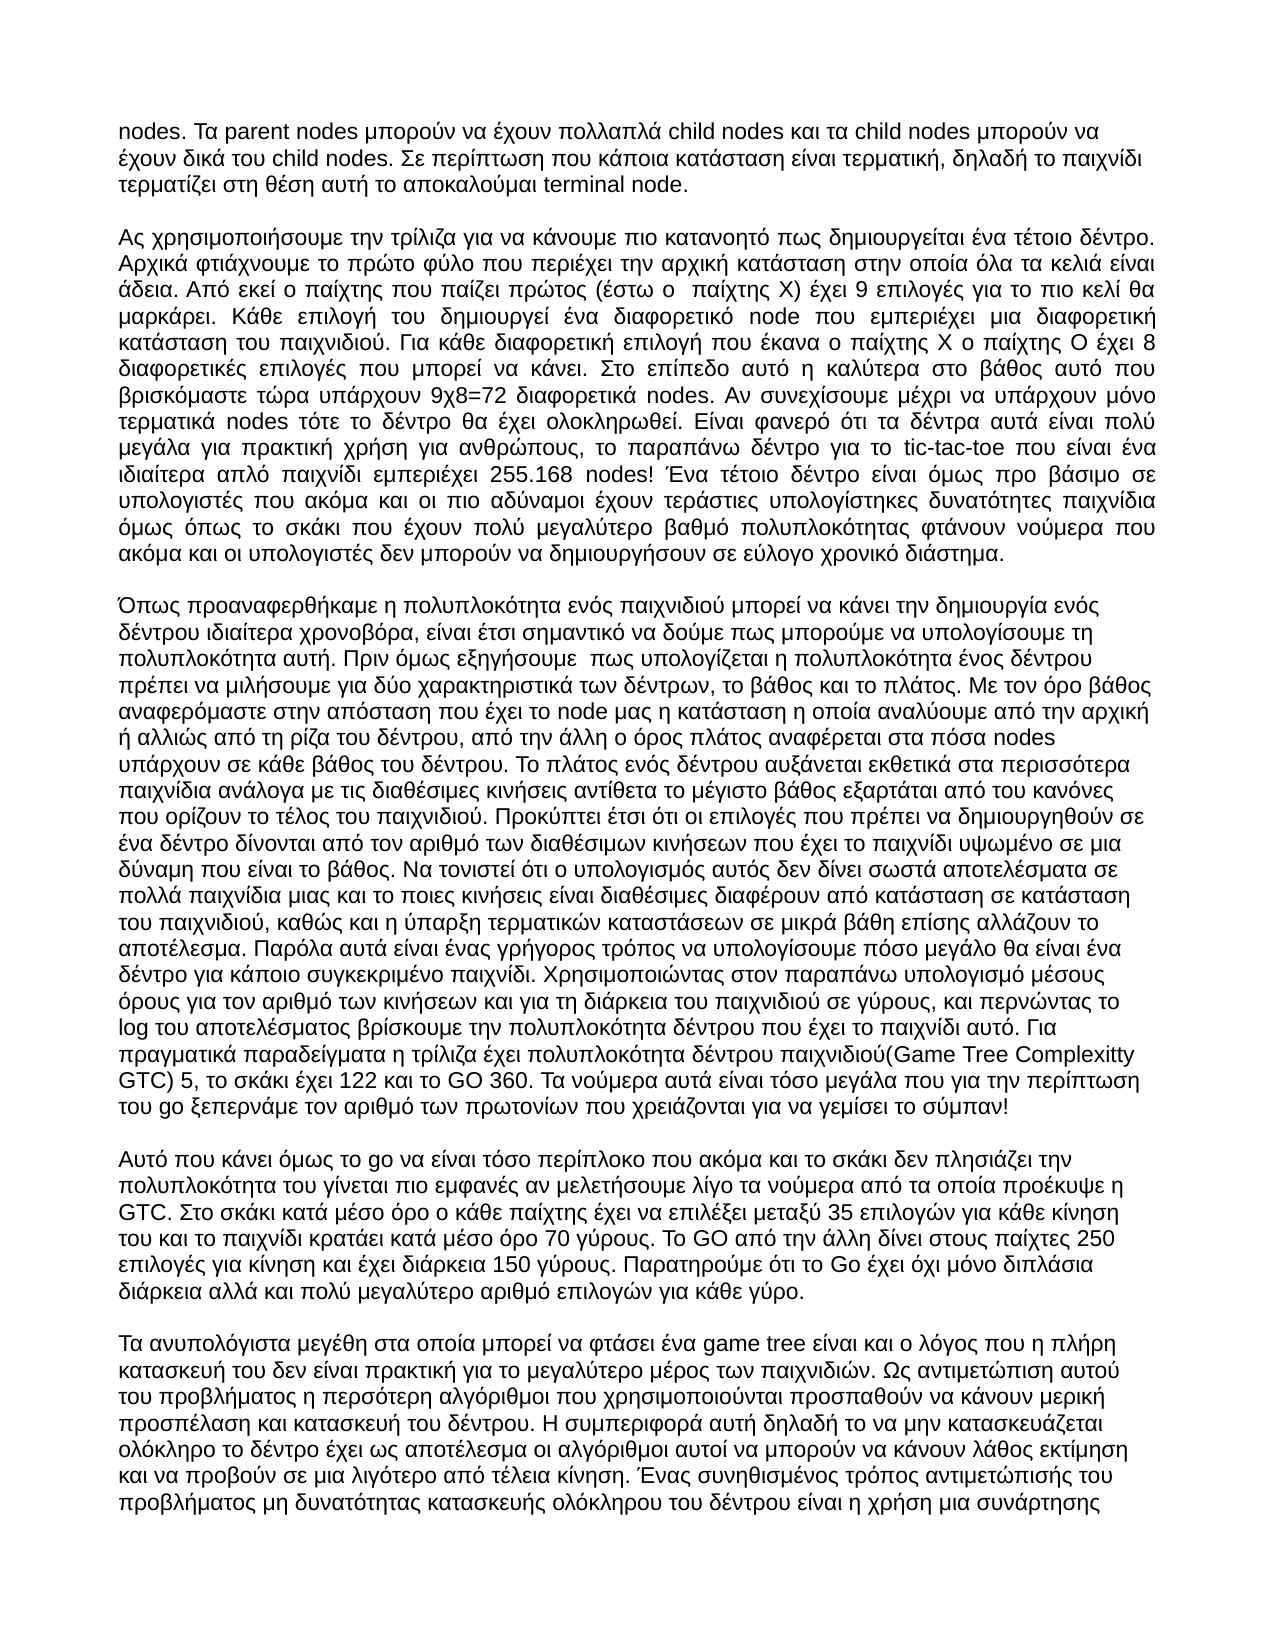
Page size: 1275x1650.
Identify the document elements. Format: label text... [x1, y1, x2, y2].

text Όπως προαναφερθήκαμε η πολυπλοκότητα ενός παιχνιδιού μπορεί να κάνει την δημιουργία ενός δέντρου ιδιαίτερα χρονοβόρα, είναι έτσι σημαντικό να δούμε πως μπορούμε να υπολογίσουμε τη πολυπλοκότητα αυτή. Πριν όμως εξηγήσουμε πως υπολογίζεται η πολυπλοκότητα ένος δέντρου πρέπει να μιλήσουμε για δύο χαρακτηριστικά των δέντρων, το βάθος και το πλάτος. Με τον όρο βάθος αναφερόμαστε στην απόσταση που έχει το node μας η κατάσταση η οποία αναλύουμε από την αρχική ή αλλιώς από τη ρίζα του δέντρου, από την άλλη ο όρος πλάτος αναφέρεται στα πόσα nodes υπάρχουν σε κάθε βάθος του δέντρου. Το πλάτος ενός δέντρου αυξάνεται εκθετικά στα περισσότερα παιχνίδια ανάλογα με τις διαθέσιμες κινήσεις αντίθετα το μέγιστο βάθος εξαρτάται από του κανόνες που ορίζουν το τέλος του παιχνιδιού. Προκύπτει έτσι ότι οι επιλογές που πρέπει να δημιουργηθούν σε ένα δέντρο δίνονται από τον αριθμό των διαθέσιμων κινήσεων που έχει το παιχνίδι υψωμένο σε μια δύναμη που είναι το βάθος. Να τονιστεί ότι ο υπολογισμός αυτός δεν δίνει σωστά αποτελέσματα σε πολλά παιχνίδια μιας και το ποιες κινήσεις είναι διαθέσιμες διαφέρουν από κατάσταση σε κατάσταση του παιχνιδιού, καθώς και η ύπαρξη τερματικών καταστάσεων σε μικρά βάθη επίσης αλλάζουν το αποτέλεσμα. Παρόλα αυτά είναι ένας γρήγορος τρόπος να υπολογίσουμε πόσο μεγάλο θα είναι ένα δέντρο για κάποιο συγκεκριμένο παιχνίδι. Χρησιμοποιώντας στον παραπάνω υπολογισμό μέσους όρους για τον αριθμό των κινήσεων και για τη διάρκεια του παιχνιδιού σε γύρους, και περνώντας το log του αποτελέσματος βρίσκουμε την πολυπλοκότητα δέντρου που έχει το παιχνίδι αυτό. Για πραγματικά παραδείγματα η τρίλιζα έχει πολυπλοκότητα δέντρου παιχνιδιού(Game Tree Complexitty GTC) 5, το σκάκι έχει 122 και το GO 360. Τα νούμερα αυτά είναι τόσο μεγάλα που για την περίπτωση του go ξεπερνάμε τον αριθμό των πρωτονίων που χρειάζονται για να γεμίσει το σύμπαν! [118, 592, 1157, 1119]
text Τα ανυπολόγιστα μεγέθη στα οποία μπορεί να φτάσει ένα game tree είναι και ο λόγος που η πλήρη κατασκευή του δεν είναι πρακτική για το μεγαλύτερο μέρος των παιχνιδιών. Ως αντιμετώπιση αυτού του προβλήματος η περσότερη αλγόριθμοι που χρησιμοποιούνται προσπαθούν να κάνουν μερική προσπέλαση και κατασκευή του δέντρου. Η συμπεριφορά αυτή δηλαδή το να μην κατασκευάζεται ολόκληρο το δέντρο έχει ως αποτέλεσμα οι αλγόριθμοι αυτοί να μπορούν να κάνουν λάθος εκτίμηση και να προβούν σε μια λιγότερο από τέλεια κίνηση. Ένας συνηθισμένος τρόπος αντιμετώπισής του προβλήματος μη δυνατότητας κατασκευής ολόκληρου του δέντρου είναι η χρήση μια συνάρτησης [118, 1330, 1157, 1515]
text Αυτό που κάνει όμως το go να είναι τόσο περίπλοκο που ακόμα και το σκάκι δεν πλησιάζει την πολυπλοκότητα του γίνεται πιο εμφανές αν μελετήσουμε λίγο τα νούμερα από τα οποία προέκυψε η GTC. Στο σκάκι κατά μέσο όρο ο κάθε παίχτης έχει να επιλέξει μεταξύ 35 επιλογών για κάθε κίνηση του και το παιχνίδι κρατάει κατά μέσο όρο 70 γύρους. Το GO από την άλλη δίνει στους παίχτες 250 επιλογές για κίνηση και έχει διάρκεια 150 γύρους. Παρατηρούμε ότι το Go έχει όχι μόνο διπλάσια διάρκεια αλλά και πολύ μεγαλύτερο αριθμό επιλογών για κάθε γύρο. [118, 1146, 1157, 1304]
text nodes. Τα parent nodes μπορούν να έχουν πολλαπλά child nodes και τα child nodes μπορούν να έχουν δικά του child nodes. Σε περίπτωση που κάποια κατάσταση είναι τερματική, δηλαδή το παιχνίδι τερματίζει στη θέση αυτή το αποκαλούμαι terminal node. [118, 118, 1157, 197]
text Ας χρησιμοποιήσουμε την τρίλιζα για να κάνουμε πιο κατανοητό πως δημιουργείται ένα τέτοιο δέντρο. Αρχικά φτιάχνουμε το πρώτο φύλο που περιέχει την αρχική κατάσταση στην οποία όλα τα κελιά είναι άδεια. Από εκεί ο παίχτης που παίζει πρώτος (έστω ο παίχτης Χ) έχει 9 επιλογές για το πιο κελί θα μαρκάρει. Κάθε επιλογή του δημιουργεί ένα διαφορετικό node που εμπεριέχει μια διαφορετική κατάσταση του παιχνιδιού. Για κάθε διαφορετική επιλογή που έκανα ο παίχτης Χ ο παίχτης Ο έχει 8 διαφορετικές επιλογές που μπορεί να κάνει. Στο επίπεδο αυτό η καλύτερα στο βάθος αυτό που βρισκόμαστε τώρα υπάρχουν 9χ8=72 διαφορετικά nodes. Αν συνεχίσουμε μέχρι να υπάρχουν μόνο τερματικά nodes τότε το δέντρο θα έχει ολοκληρωθεί. Είναι φανερό ότι τα δέντρα αυτά είναι πολύ μεγάλα για πρακτική χρήση για ανθρώπους, το παραπάνω δέντρο για το tic-tac-toe που είναι ένα ιδιαίτερα απλό παιχνίδι εμπεριέχει 255.168 nodes! Ένα τέτοιο δέντρο είναι όμως προ βάσιμο σε υπολογιστές που ακόμα και οι πιο αδύναμοι έχουν τεράστιες υπολογίστηκες δυνατότητες παιχνίδια όμως όπως το σκάκι που έχουν πολύ μεγαλύτερο βαθμό πολυπλοκότητας φτάνουν νούμερα που ακόμα και οι υπολογιστές δεν μπορούν να δημιουργήσουν σε εύλογο χρονικό διάστημα. [118, 223, 1157, 566]
